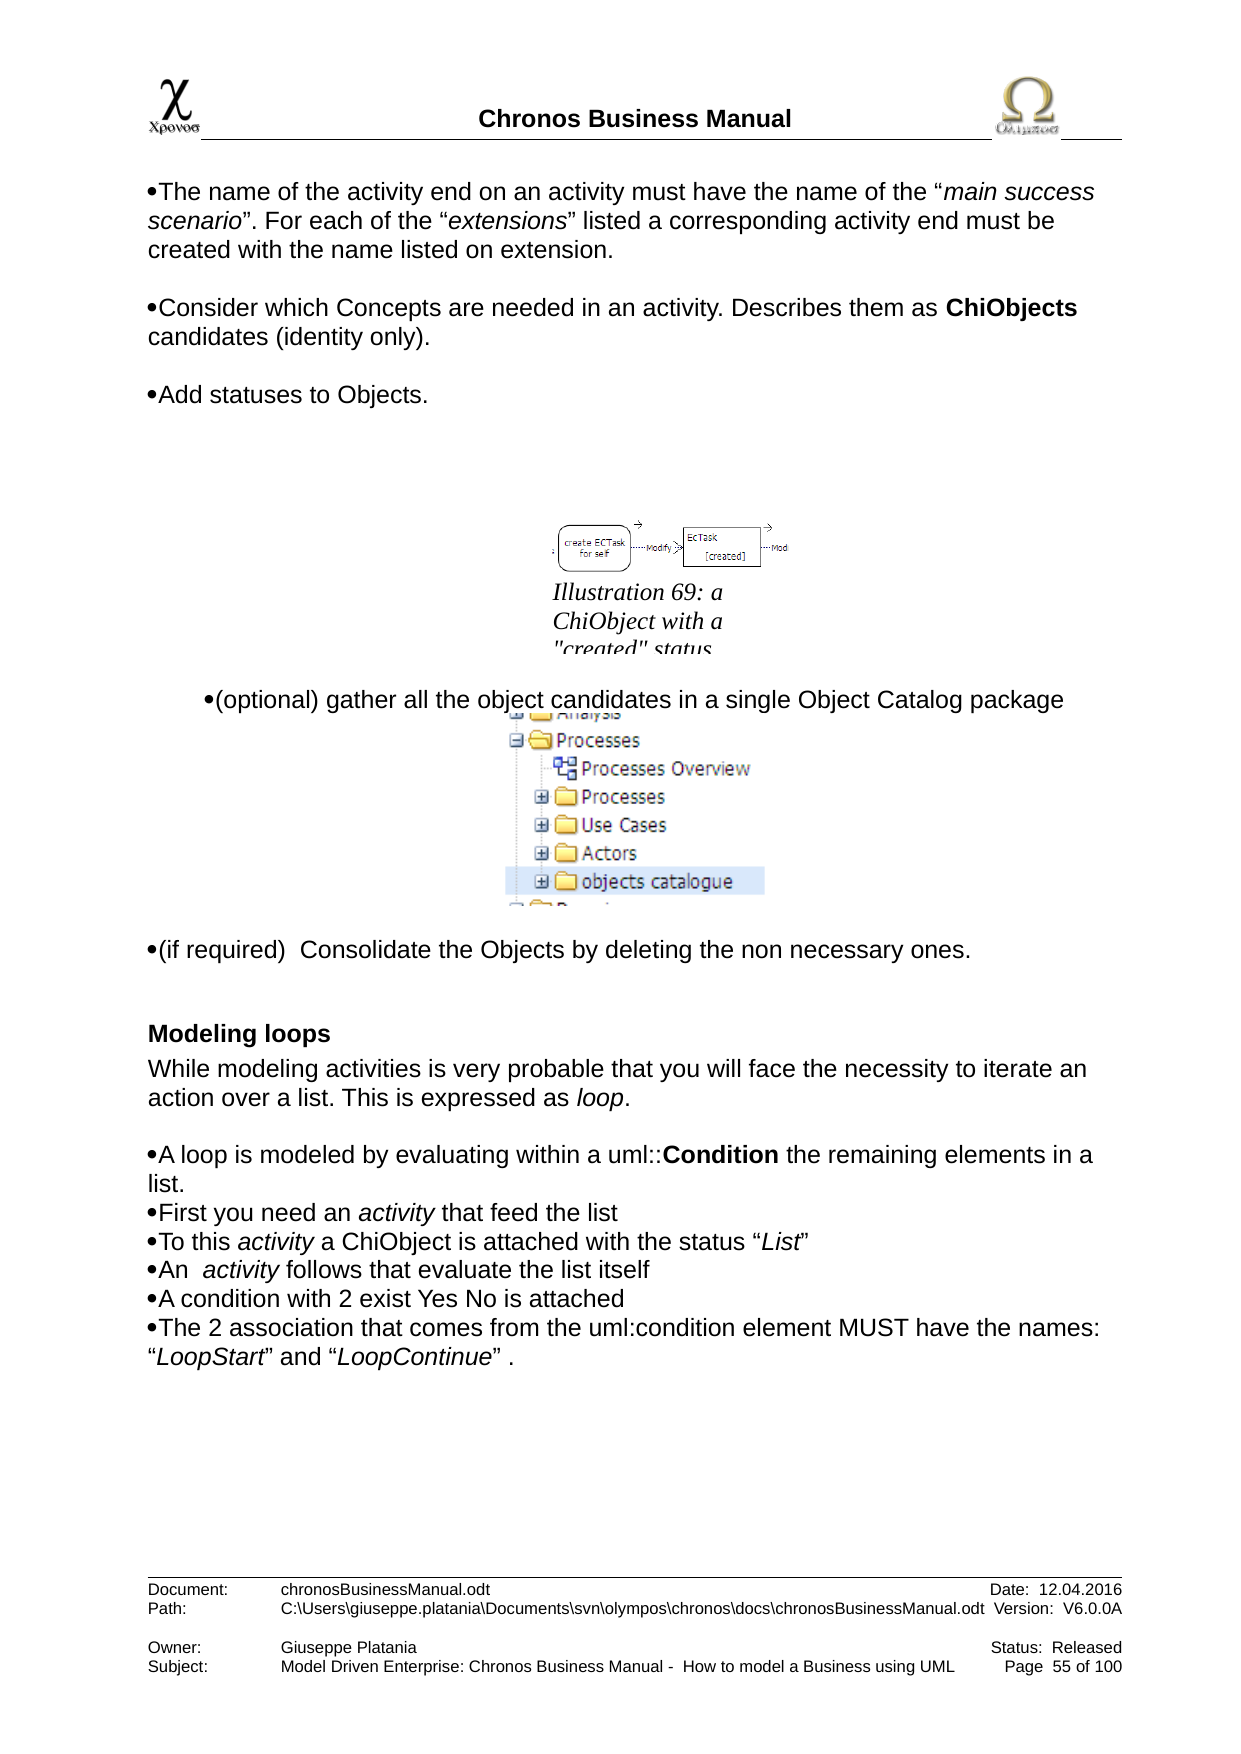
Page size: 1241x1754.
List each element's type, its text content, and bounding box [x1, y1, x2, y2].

list The 2 association that comes from the uml:condition element MUST have the names: “LoopStart” and “LoopContinue” . [148, 1313, 1122, 1371]
list The name of the activity end on an activity must have the name of the “main success scenario”. For each of the “extensions” listed a corresponding activity end must be created with the name listed on extension. [148, 177, 1122, 263]
list To this activity a ChiObject is attached with the status “List” [148, 1226, 1122, 1255]
text Illustration 69: a ChiObject with a "created" status [552, 460, 755, 483]
text Illustration 69: a ChiObject with a "created" status [552, 601, 755, 653]
text While modeling activities is very probable that you will face the necessity to iterate an action over a list. This is expressed as loop. [148, 1054, 1122, 1111]
list A condition with 2 exist Yes No is attached [148, 1284, 1122, 1313]
list First you need an activity that feed the list [148, 1198, 1122, 1226]
picture [505, 713, 765, 906]
list An activity follows that evaluate the list itself [148, 1255, 1122, 1284]
list Consider which Concepts are needed in an activity. Describes them as ChiObjects candidates (identity only). [148, 293, 1122, 351]
list (optional) gather all the object candidates in a single Object Catalog package [148, 685, 1122, 906]
picture [147, 75, 201, 135]
picture [552, 483, 789, 601]
picture [992, 75, 1061, 135]
list (if required) Consolidate the Objects by deleting the non necessary ones. [148, 935, 1122, 964]
list Add statuses to Objects. [148, 380, 1122, 409]
subtitle Modeling loops [148, 1019, 1122, 1047]
list A loop is modeled by evaluating within a uml::Condition the remaining elements in a list. [148, 1140, 1122, 1198]
